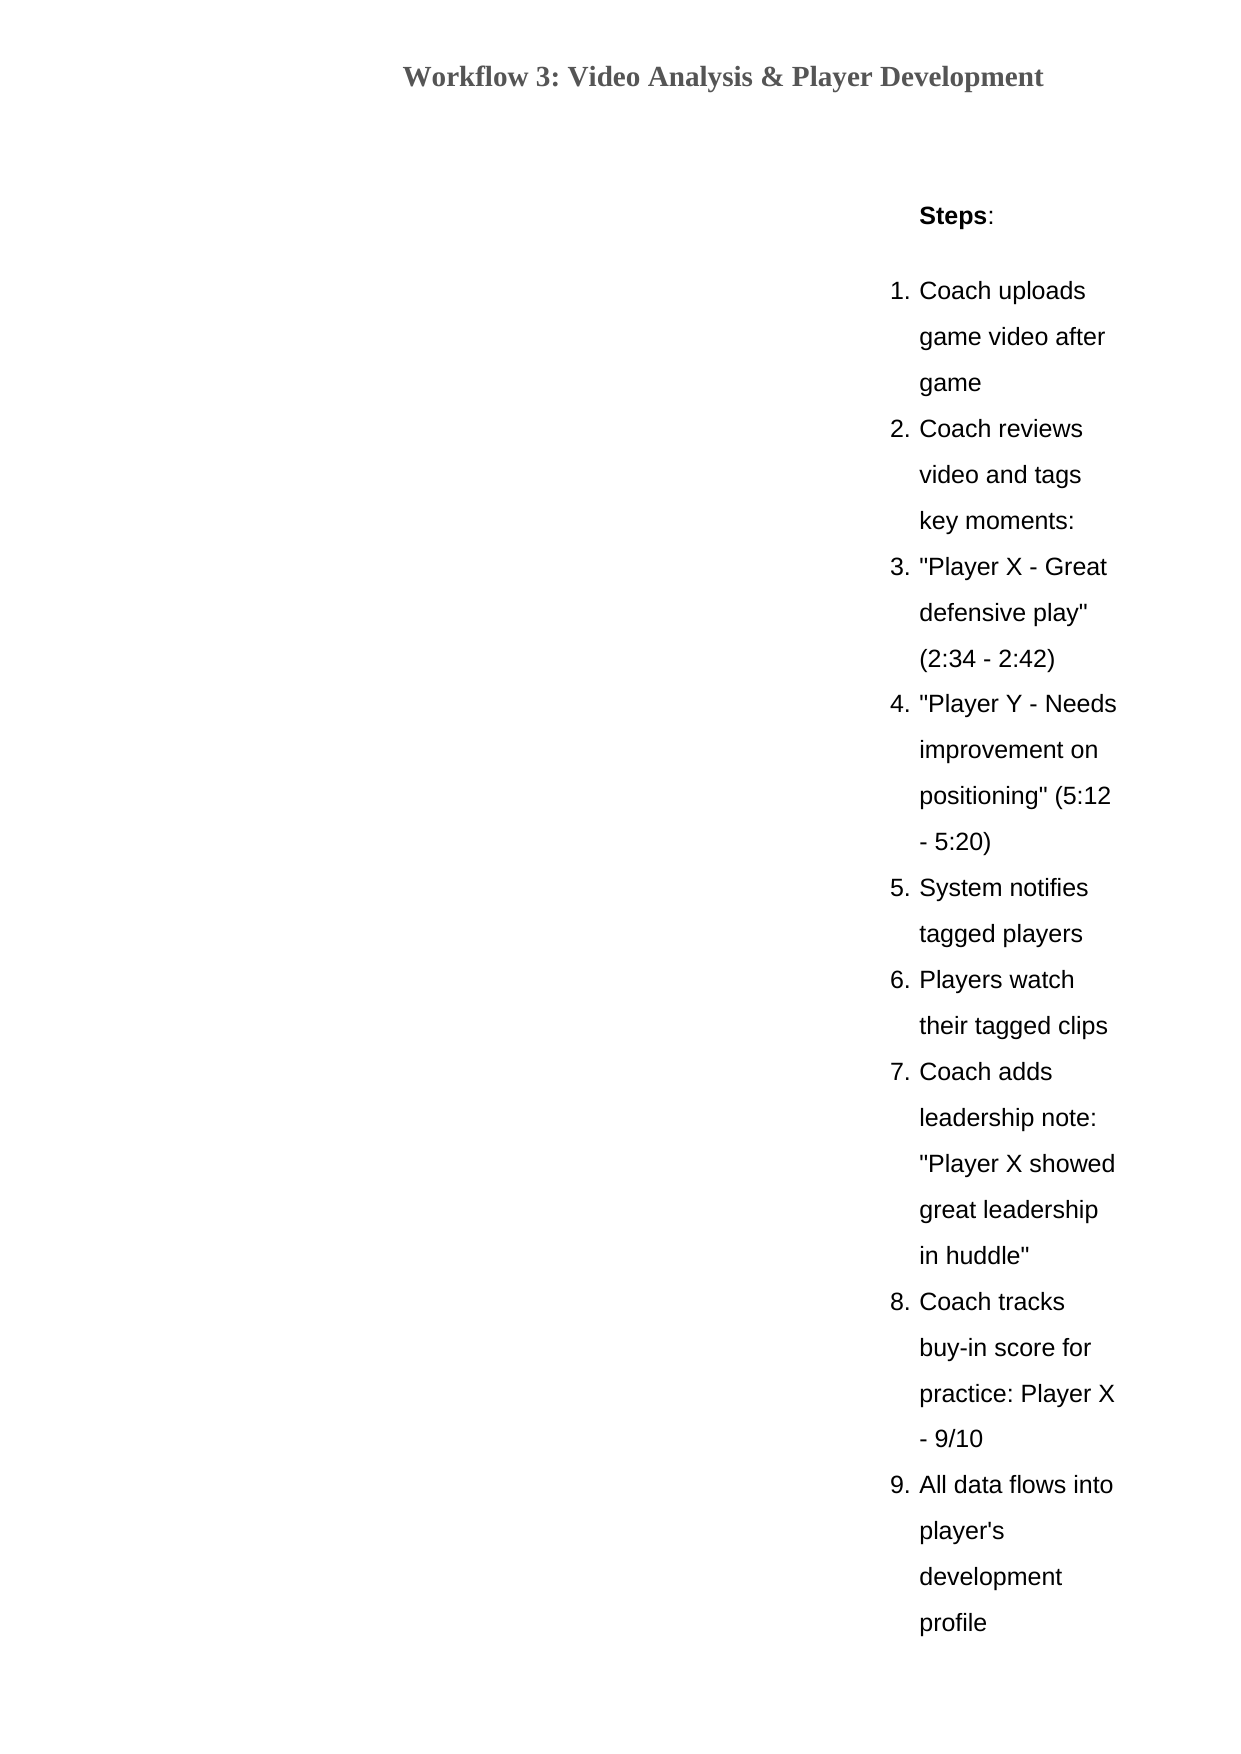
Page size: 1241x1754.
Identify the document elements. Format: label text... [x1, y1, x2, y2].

list "Player Y - Needs improvement on positioning" (5:12 - 5:20) [890, 689, 1119, 856]
list All data flows into player's development profile [890, 1470, 1119, 1637]
list Coach reviews video and tags key moments: [890, 414, 1119, 534]
list Players watch their tagged clips [890, 965, 1119, 1040]
list "Player X - Great defensive play" (2:34 - 2:42) [890, 552, 1119, 672]
subtitle Workflow 3: Video Analysis & Player Development [373, 59, 1119, 93]
list Steps: [890, 201, 1119, 229]
list Coach adds leadership note: "Player X showed great leadership in huddle" [890, 1057, 1119, 1269]
list System notifies tagged players [890, 873, 1119, 948]
list Coach uploads game video after game [890, 276, 1119, 397]
list Coach tracks buy-in score for practice: Player X - 9/10 [890, 1287, 1119, 1453]
